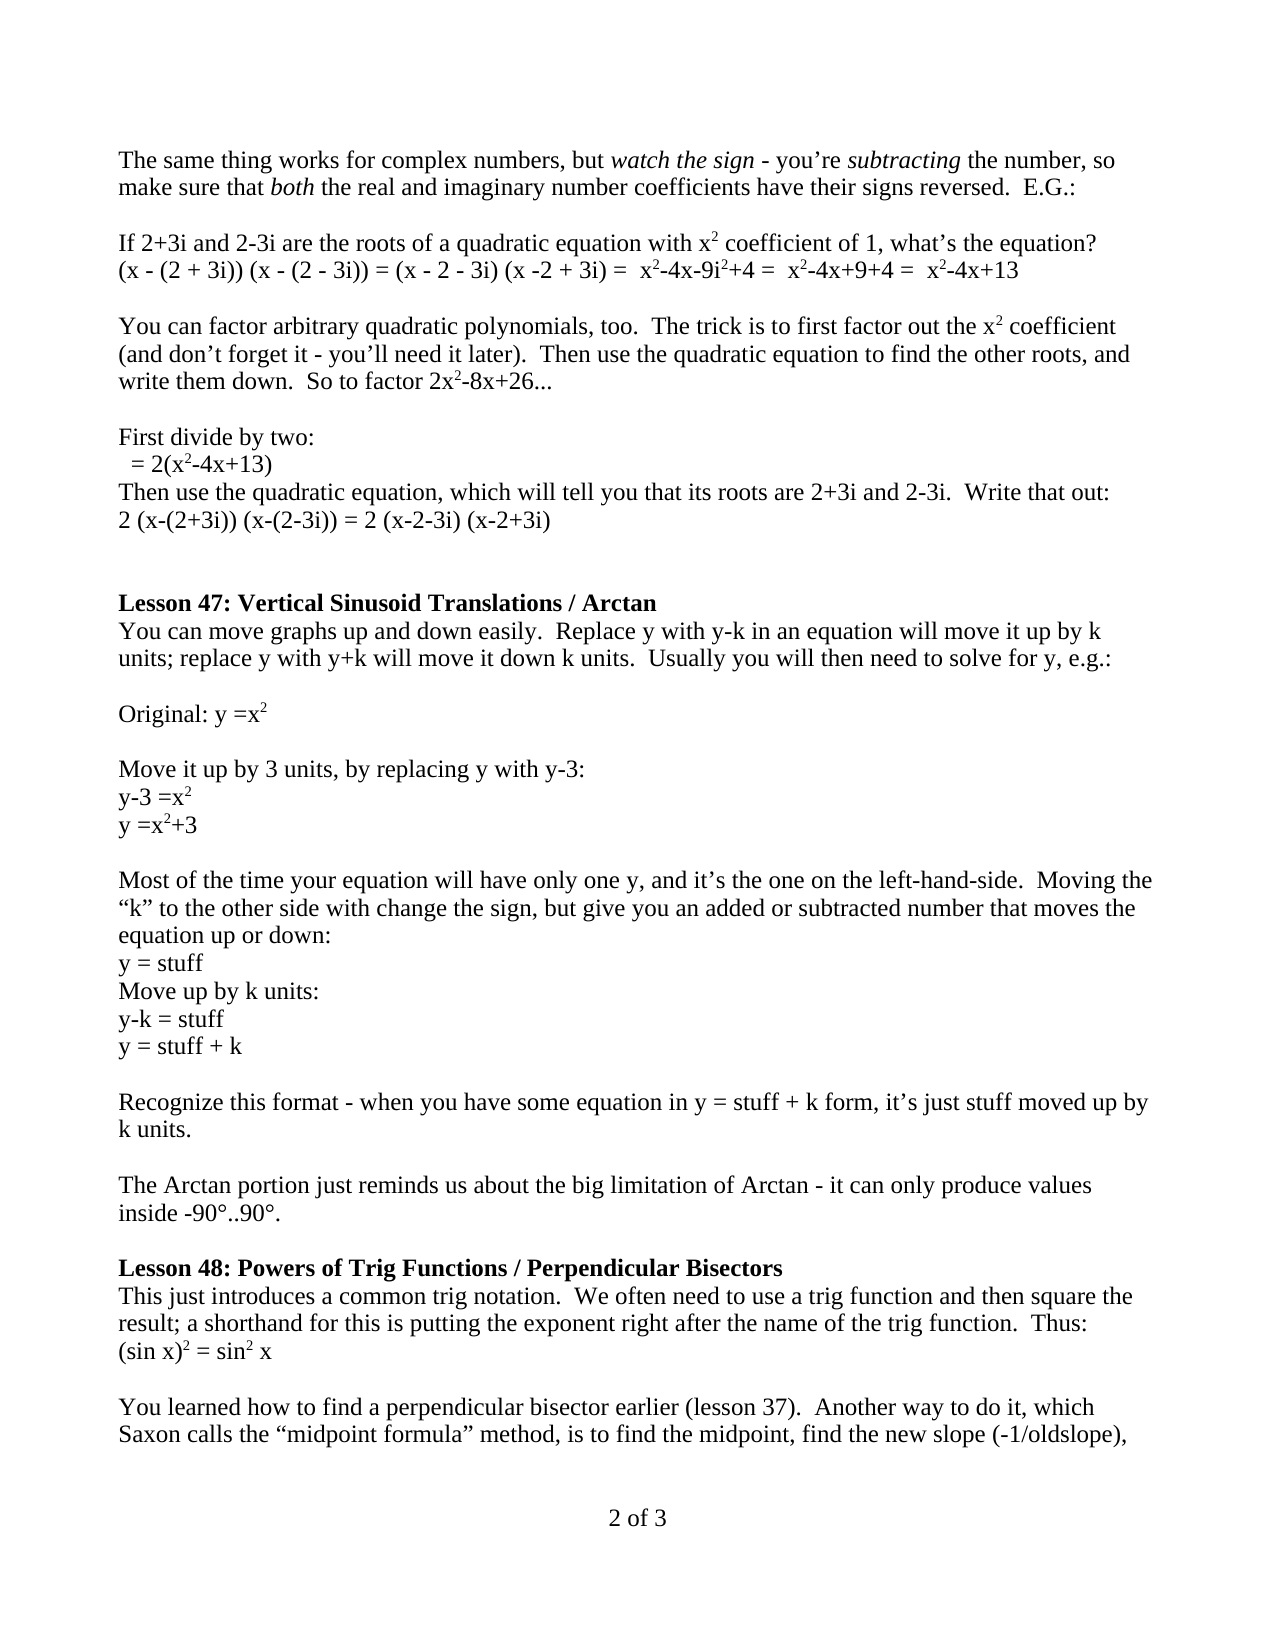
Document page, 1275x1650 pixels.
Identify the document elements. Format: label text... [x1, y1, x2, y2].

text y-3 =x2 [118, 783, 1157, 811]
text y = stuff [118, 949, 1157, 977]
text If 2+3i and 2-3i are the roots of a quadratic equation with x2 coefficient of 1, what’s the equation? [118, 229, 1157, 257]
text You can factor arbitrary quadratic polynomials, too. The trick is to first factor out the x2 coefficient (and don’t forget it - you’ll need it later). Then use the quadratic equation to find the other roots, and write them down. So to factor 2x2-8x+26... [118, 312, 1157, 395]
text This just introduces a common trig notation. We often need to use a trig function and then square the result; a shorthand for this is putting the exponent right after the name of the trig function. Thus: [118, 1282, 1157, 1337]
text Original: y =x2 [118, 700, 1157, 728]
text 2 (x-(2+3i)) (x-(2-3i)) = 2 (x-2-3i) (x-2+3i) [118, 506, 1157, 534]
text Move up by k units: [118, 977, 1157, 1005]
text y-k = stuff [118, 1005, 1157, 1032]
text You can move graphs up and down easily. Replace y with y-k in an equation will move it up by k units; replace y with y+k will move it down k units. Usually you will then need to solve for y, e.g.: [118, 617, 1157, 672]
text Then use the quadratic equation, which will tell you that its roots are 2+3i and 2-3i. Write that out: [118, 478, 1157, 506]
text Lesson 47: Vertical Sinusoid Translations / Arctan [118, 589, 1157, 617]
text Recognize this format - when you have some equation in y = stuff + k form, it’s just stuff moved up by k units. [118, 1088, 1157, 1143]
text (sin x)2 = sin2 x [118, 1337, 1157, 1365]
text First divide by two: [118, 423, 1157, 451]
text y =x2+3 [118, 811, 1157, 838]
text You learned how to find a perpendicular bisector earlier (lesson 37). Another way to do it, which Saxon calls the “midpoint formula” method, is to find the midpoint, find the new slope (-1/oldslope), [118, 1393, 1157, 1448]
text (x - (2 + 3i)) (x - (2 - 3i)) = (x - 2 - 3i) (x -2 + 3i) = x2-4x-9i2+4 = x2-4x+9+4 = x2-4x+13 [118, 257, 1157, 284]
text Most of the time your equation will have only one y, and it’s the one on the left-hand-side. Moving the “k” to the other side with change the sign, but give you an added or subtracted number that moves the equation up or down: [118, 866, 1157, 949]
text Lesson 48: Powers of Trig Functions / Perpendicular Bisectors [118, 1254, 1157, 1282]
text Move it up by 3 units, by replacing y with y-3: [118, 755, 1157, 783]
text = 2(x2-4x+13) [118, 451, 1157, 478]
text The same thing works for complex numbers, but watch the sign - you’re subtracting the number, so make sure that both the real and imaginary number coefficients have their signs reversed. E.G.: [118, 146, 1157, 201]
text The Arctan portion just reminds us about the big limitation of Arctan - it can only produce values inside -90°..90°. [118, 1171, 1157, 1226]
text y = stuff + k [118, 1032, 1157, 1060]
